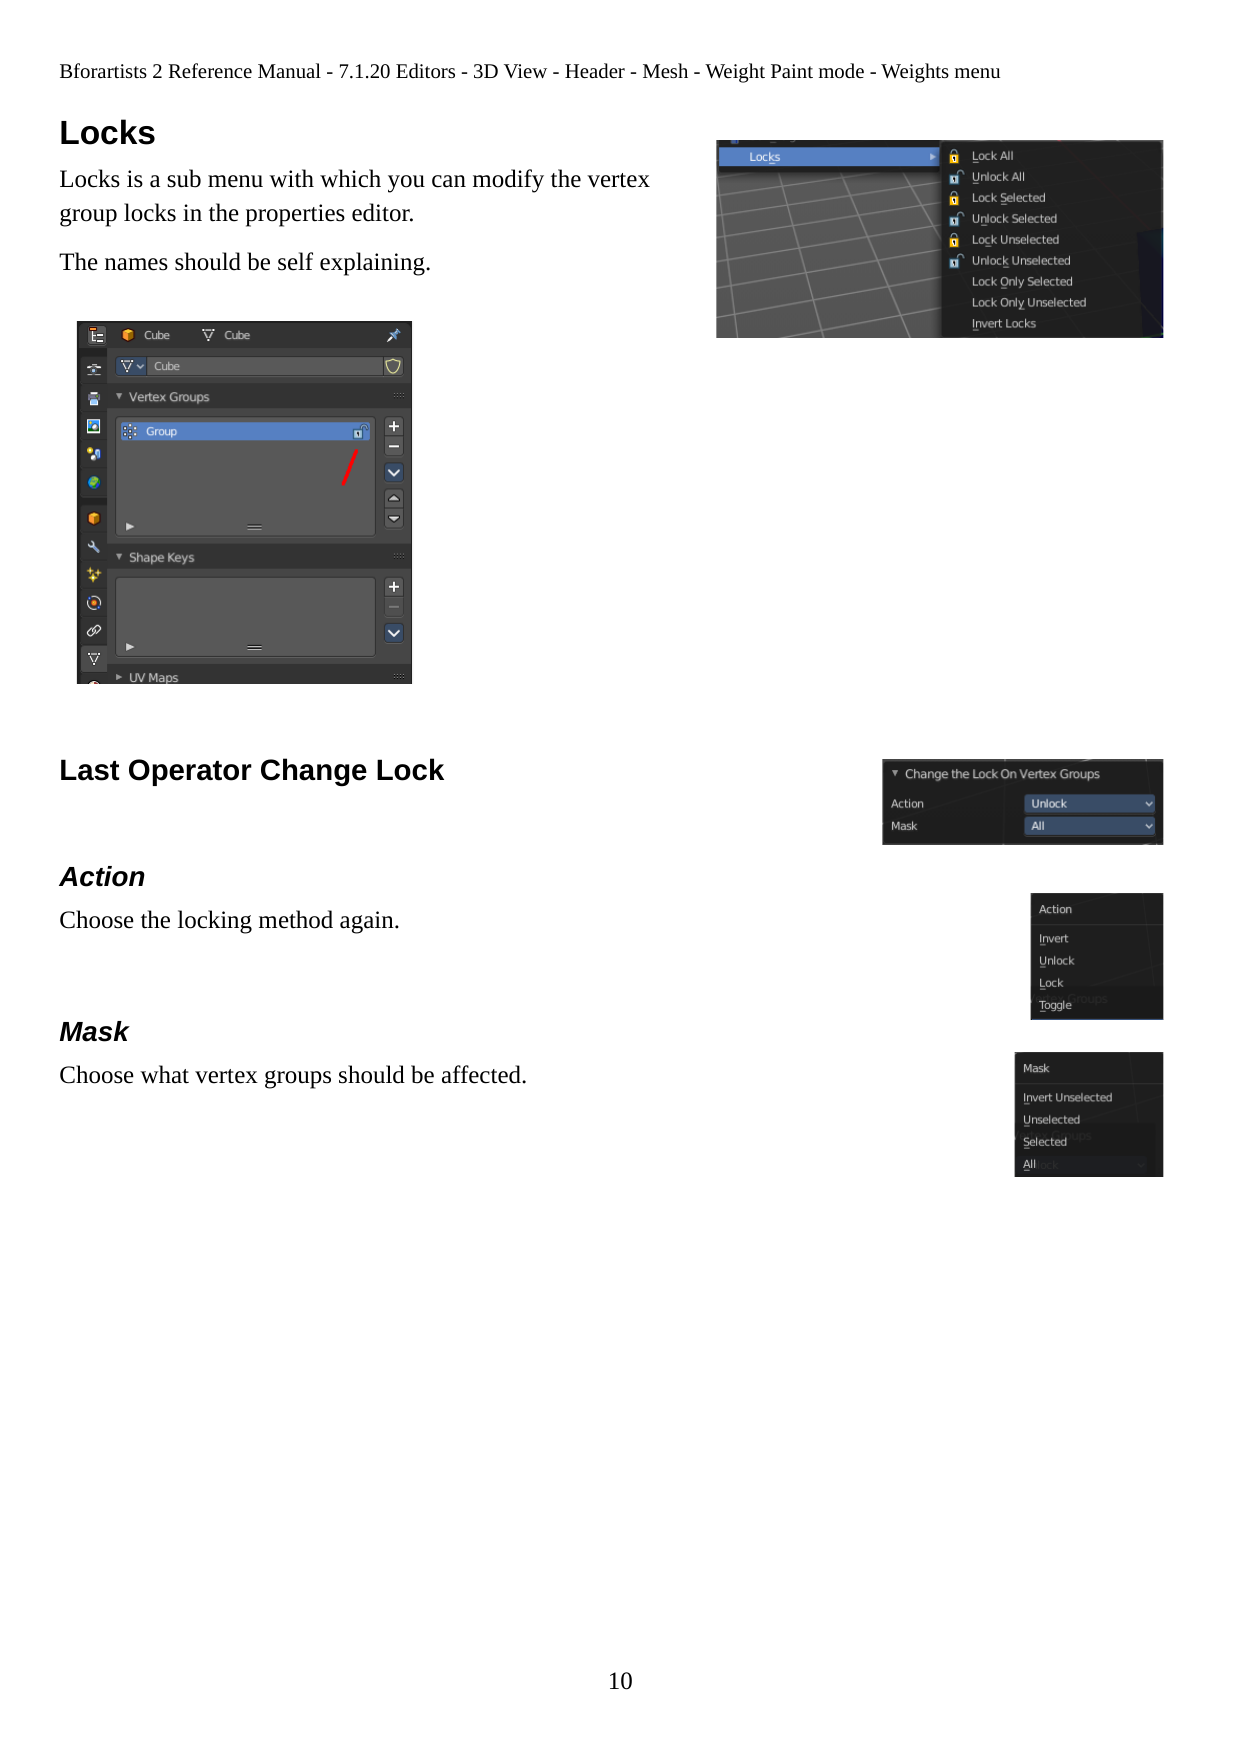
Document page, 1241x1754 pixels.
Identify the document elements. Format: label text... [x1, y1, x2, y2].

subtitle Mask [59, 1015, 1181, 1047]
text The names should be self explaining. [59, 247, 716, 276]
picture [882, 759, 1164, 845]
picture [1030, 893, 1164, 1020]
text Choose what vertex groups should be affected. [59, 1060, 1014, 1088]
subtitle Last Operator Change Lock [59, 752, 1181, 786]
picture [716, 140, 1164, 338]
text Locks is a sub menu with which you can modify the vertex group locks in the properties editor. [59, 164, 716, 227]
subtitle Action [59, 860, 1181, 892]
text Choose the locking method again. [59, 905, 1030, 933]
picture [76, 321, 414, 684]
picture [1014, 1052, 1164, 1177]
subtitle Locks [59, 113, 1181, 151]
